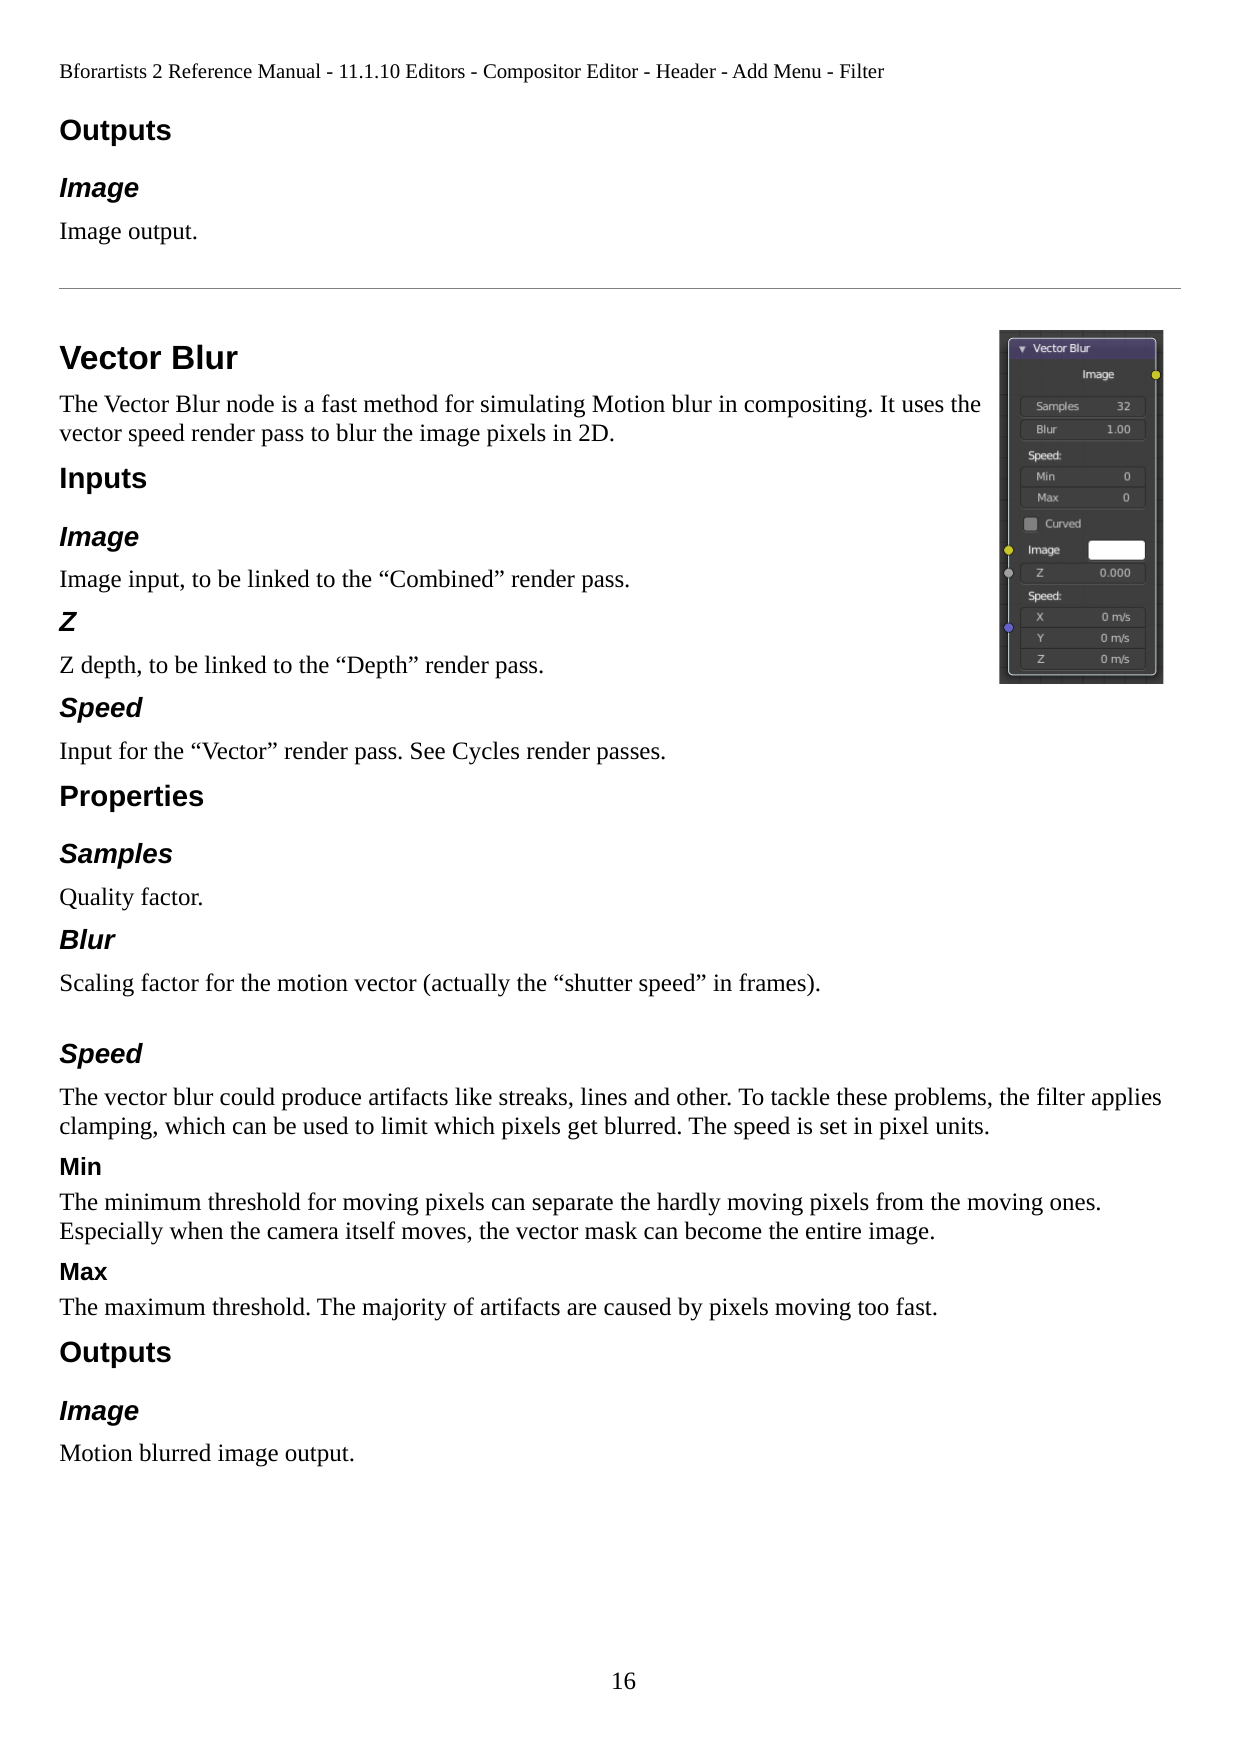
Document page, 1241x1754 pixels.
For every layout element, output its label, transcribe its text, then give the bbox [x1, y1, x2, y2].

subtitle [1164, 338, 1181, 377]
subtitle Inputs [59, 461, 999, 495]
text Input for the “Vector” render pass. See Cycles render passes. [59, 736, 1181, 764]
text Z depth, to be linked to the “Depth” render pass. [59, 650, 999, 679]
subtitle Speed [59, 691, 1181, 723]
text Quality factor. [59, 882, 1181, 911]
subtitle Min [59, 1152, 1181, 1181]
subtitle Max [59, 1257, 1181, 1286]
text Image input, to be linked to the “Combined” render pass. [59, 564, 999, 593]
subtitle [1164, 606, 1181, 638]
subtitle Image [59, 171, 1181, 203]
text The Vector Blur node is a fast method for simulating Motion blur in compositing. It uses the vector speed render pass to blur the image pixels in 2D. [59, 389, 999, 447]
text Scaling factor for the motion vector (actually the “shutter speed” in frames). [59, 968, 1181, 997]
text Motion blurred image output. [59, 1438, 1181, 1467]
subtitle Speed [59, 1038, 1181, 1070]
picture [999, 330, 1164, 684]
text Image output. [59, 216, 1181, 244]
text The maximum threshold. The majority of artifacts are caused by pixels moving too fast. [59, 1292, 1181, 1321]
subtitle Z [59, 606, 999, 638]
subtitle Outputs [59, 113, 1181, 146]
subtitle Image [59, 1394, 1181, 1426]
subtitle Samples [59, 838, 1181, 870]
subtitle Vector Blur [59, 338, 999, 377]
subtitle Properties [59, 779, 1181, 813]
text The vector blur could produce artifacts like streaks, lines and other. To tackle these problems, the filter applies clamping, which can be used to limit which pixels get blurred. The speed is set in pixel units. [59, 1082, 1181, 1140]
subtitle [1164, 461, 1181, 495]
subtitle Outputs [59, 1335, 1181, 1369]
subtitle Image [59, 520, 999, 552]
subtitle [1164, 520, 1181, 552]
subtitle Blur [59, 923, 1181, 955]
text The minimum threshold for moving pixels can separate the hardly moving pixels from the moving ones. Especially when the camera itself moves, the vector mask can become the entire image. [59, 1187, 1181, 1244]
